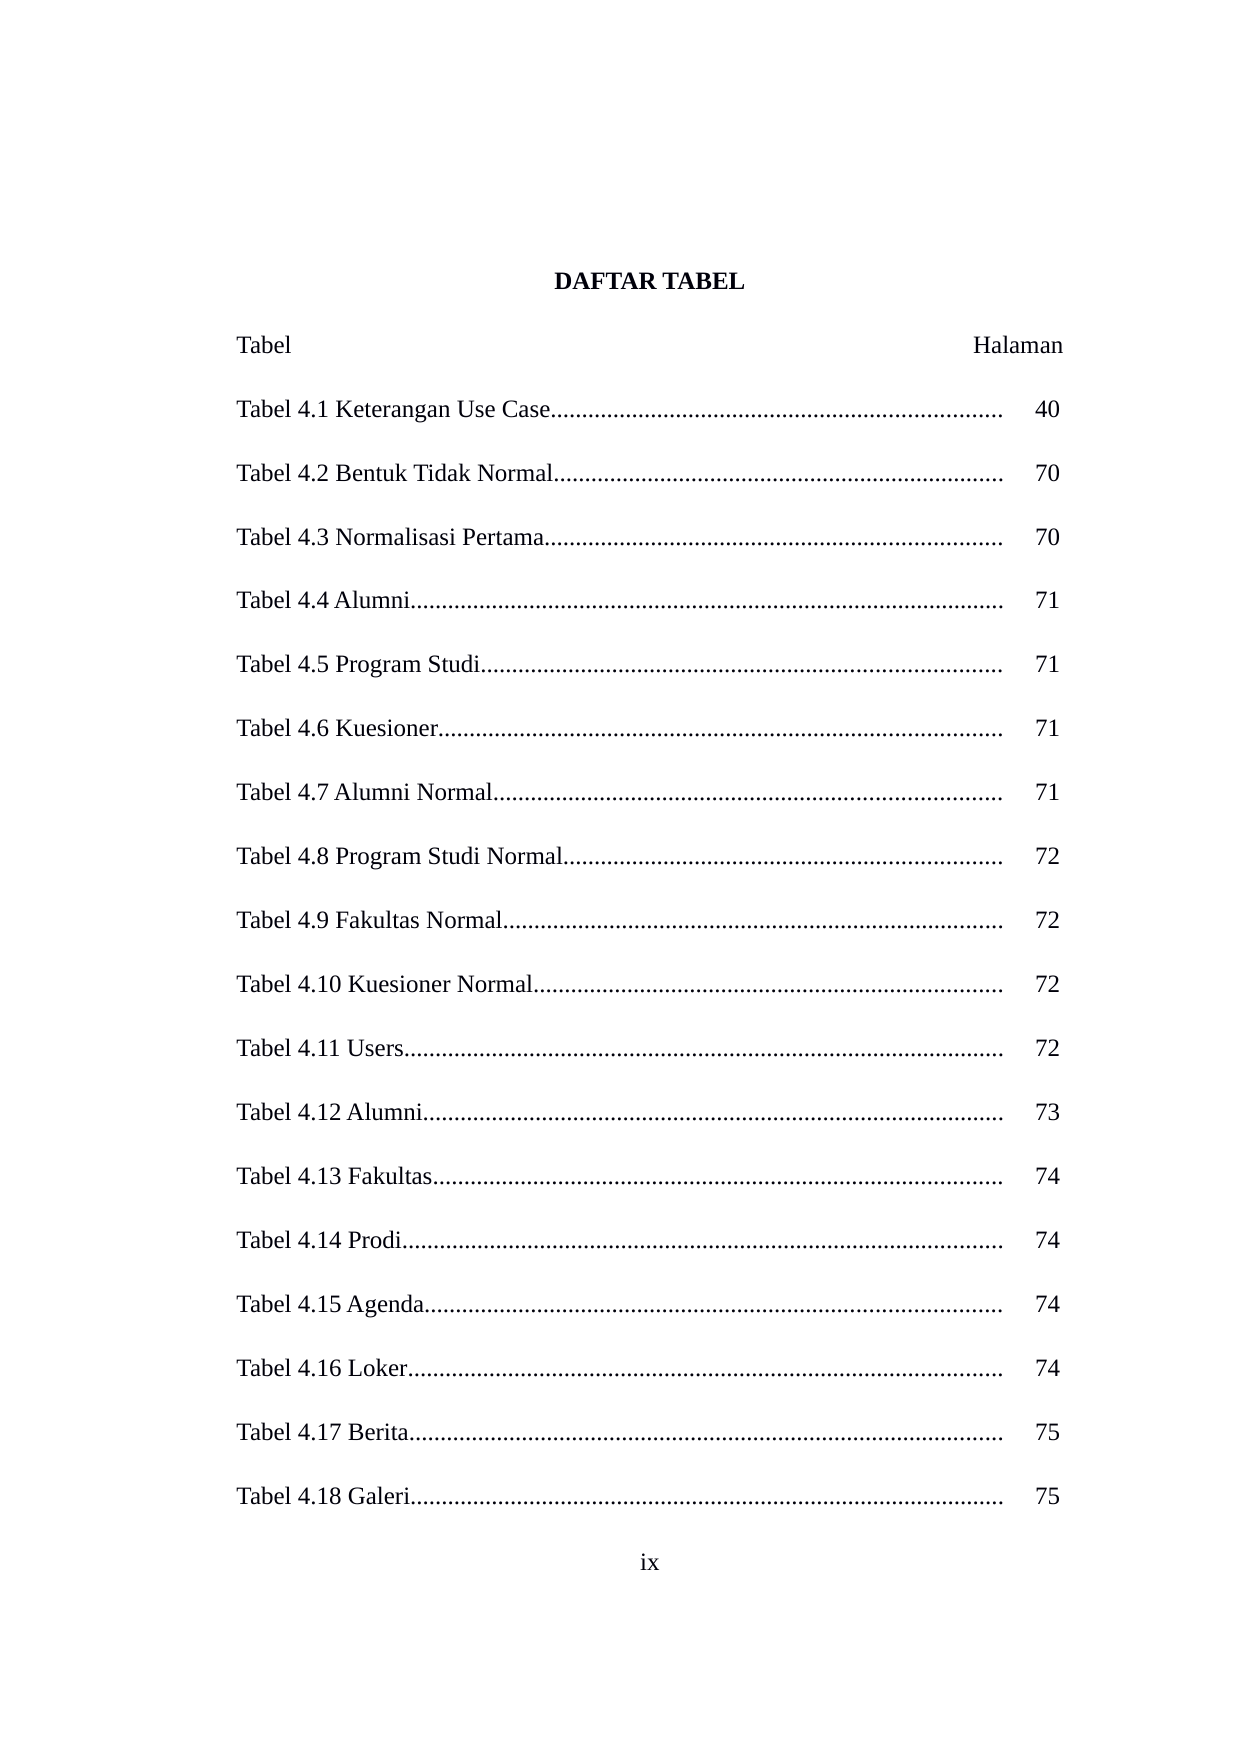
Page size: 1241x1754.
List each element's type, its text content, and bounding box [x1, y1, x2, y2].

text Tabel 4.13 Fakultas 74 [236, 1161, 1063, 1190]
text Tabel 4.12 Alumni 73 [236, 1097, 1063, 1126]
text Tabel 4.1 Keterangan Use Case 40 [236, 394, 1063, 422]
text Tabel 4.7 Alumni Normal 71 [236, 777, 1063, 806]
text Tabel 4.10 Kuesioner Normal 72 [236, 969, 1063, 998]
text Tabel 4.5 Program Studi 71 [236, 649, 1063, 678]
text Tabel 4.4 Alumni 71 [236, 586, 1063, 614]
text Tabel Halaman [236, 330, 1063, 358]
text Tabel 4.6 Kuesioner 71 [236, 713, 1063, 742]
text Tabel 4.2 Bentuk Tidak Normal 70 [236, 458, 1063, 486]
text Tabel 4.8 Program Studi Normal 72 [236, 841, 1063, 870]
text Tabel 4.16 Loker 74 [236, 1353, 1063, 1382]
text Tabel 4.14 Prodi 74 [236, 1225, 1063, 1254]
text Tabel 4.17 Berita 75 [236, 1417, 1063, 1446]
text Tabel 4.3 Normalisasi Pertama 70 [236, 522, 1063, 550]
text Tabel 4.15 Agenda 74 [236, 1289, 1063, 1318]
text Tabel 4.11 Users 72 [236, 1033, 1063, 1062]
text Tabel 4.9 Fakultas Normal 72 [236, 905, 1063, 934]
text DAFTAR TABEL [236, 266, 1063, 294]
text Tabel 4.18 Galeri 75 [236, 1481, 1063, 1510]
